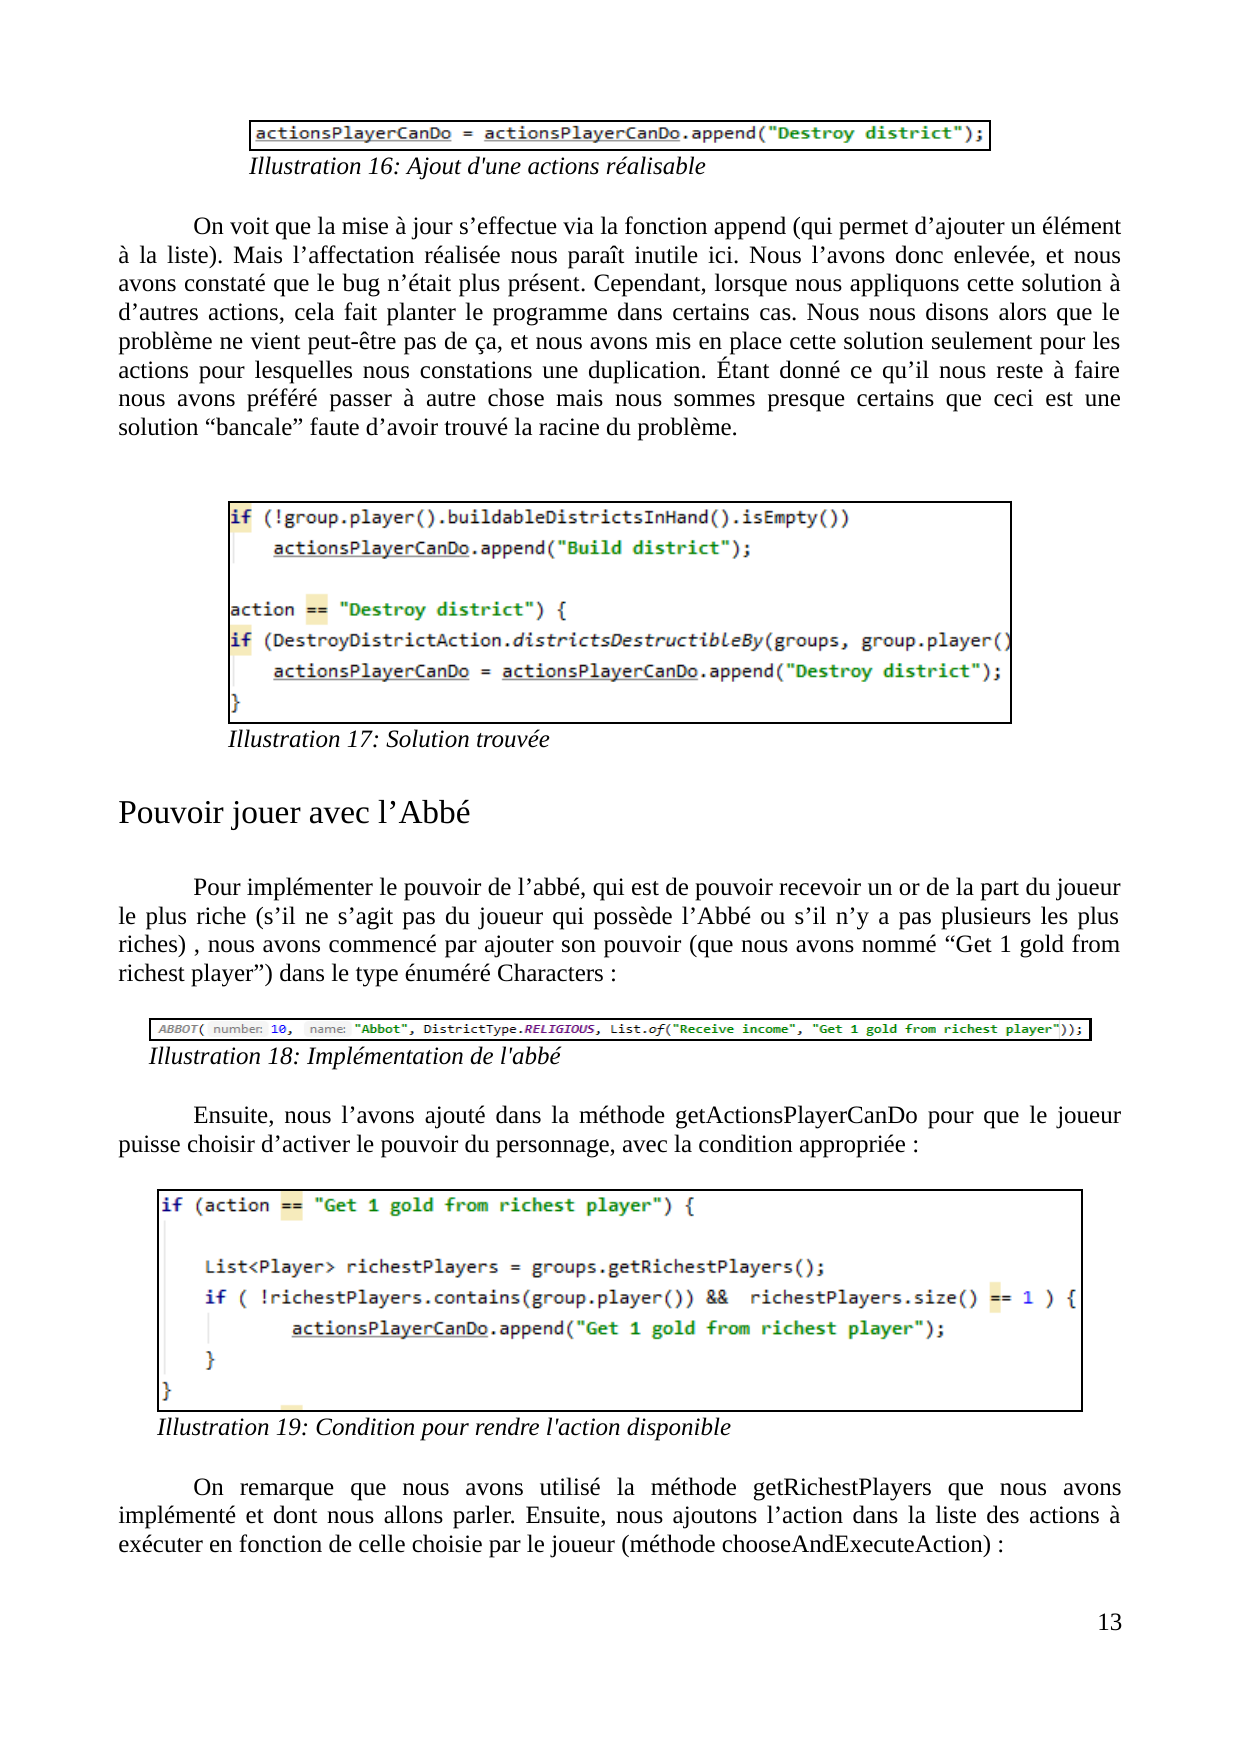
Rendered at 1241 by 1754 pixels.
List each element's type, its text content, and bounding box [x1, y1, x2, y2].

text Illustration 17: Solution trouvée [228, 724, 1012, 753]
text Pour implémenter le pouvoir de l’abbé, qui est de pouvoir recevoir un or de la part du joueur le plus riche (s’il ne s’agit pas du joueur qui possède l’Abbé ou s’il n’y a pas plusieurs les plus riches) , nous avons commencé par ajouter son pouvoir (que nous avons nommé “Get 1 gold from richest player”) dans le type énuméré Characters : [118, 872, 1122, 987]
text On voit que la mise à jour s’effectue via la fonction append (qui permet d’ajouter un élément à la liste). Mais l’affectation réalisée nous paraît inutile ici. Nous l’avons donc enlevée, et nous avons constaté que le bug n’était plus présent. Cependant, lorsque nous appliquons cette solution à d’autres actions, cela fait planter le programme dans certains cas. Nous nous disons alors que le problème ne vient peut-être pas de ça, et nous avons mis en place cette solution seulement pour les actions pour lesquelles nous constations une duplication. Étant donné ce qu’il nous reste à faire nous avons préféré passer à autre chose mais nous sommes presque certains que ceci est une solution “bancale” faute d’avoir trouvé la racine du problème. [118, 211, 1122, 441]
text Illustration 16: Ajout d'une actions réalisable [249, 151, 991, 180]
picture [151, 1020, 1089, 1039]
picture [251, 122, 989, 149]
picture [159, 1191, 1081, 1410]
subtitle Pouvoir jouer avec l’Abbé [118, 792, 1122, 831]
text Ensuite, nous l’avons ajouté dans la méthode getActionsPlayerCanDo pour que le joueur puisse choisir d’activer le pouvoir du personnage, avec la condition appropriée : [118, 1100, 1122, 1158]
text On remarque que nous avons utilisé la méthode getRichestPlayers que nous avons implémenté et dont nous allons parler. Ensuite, nous ajoutons l’action dans la liste des actions à exécuter en fonction de celle choisie par le joueur (méthode chooseAndExecuteAction) : [118, 1472, 1122, 1558]
picture [230, 503, 1010, 722]
text Illustration 18: Implémentation de l'abbé [148, 1019, 1092, 1069]
text Illustration 19: Condition pour rendre l'action disponible [157, 1412, 1083, 1441]
